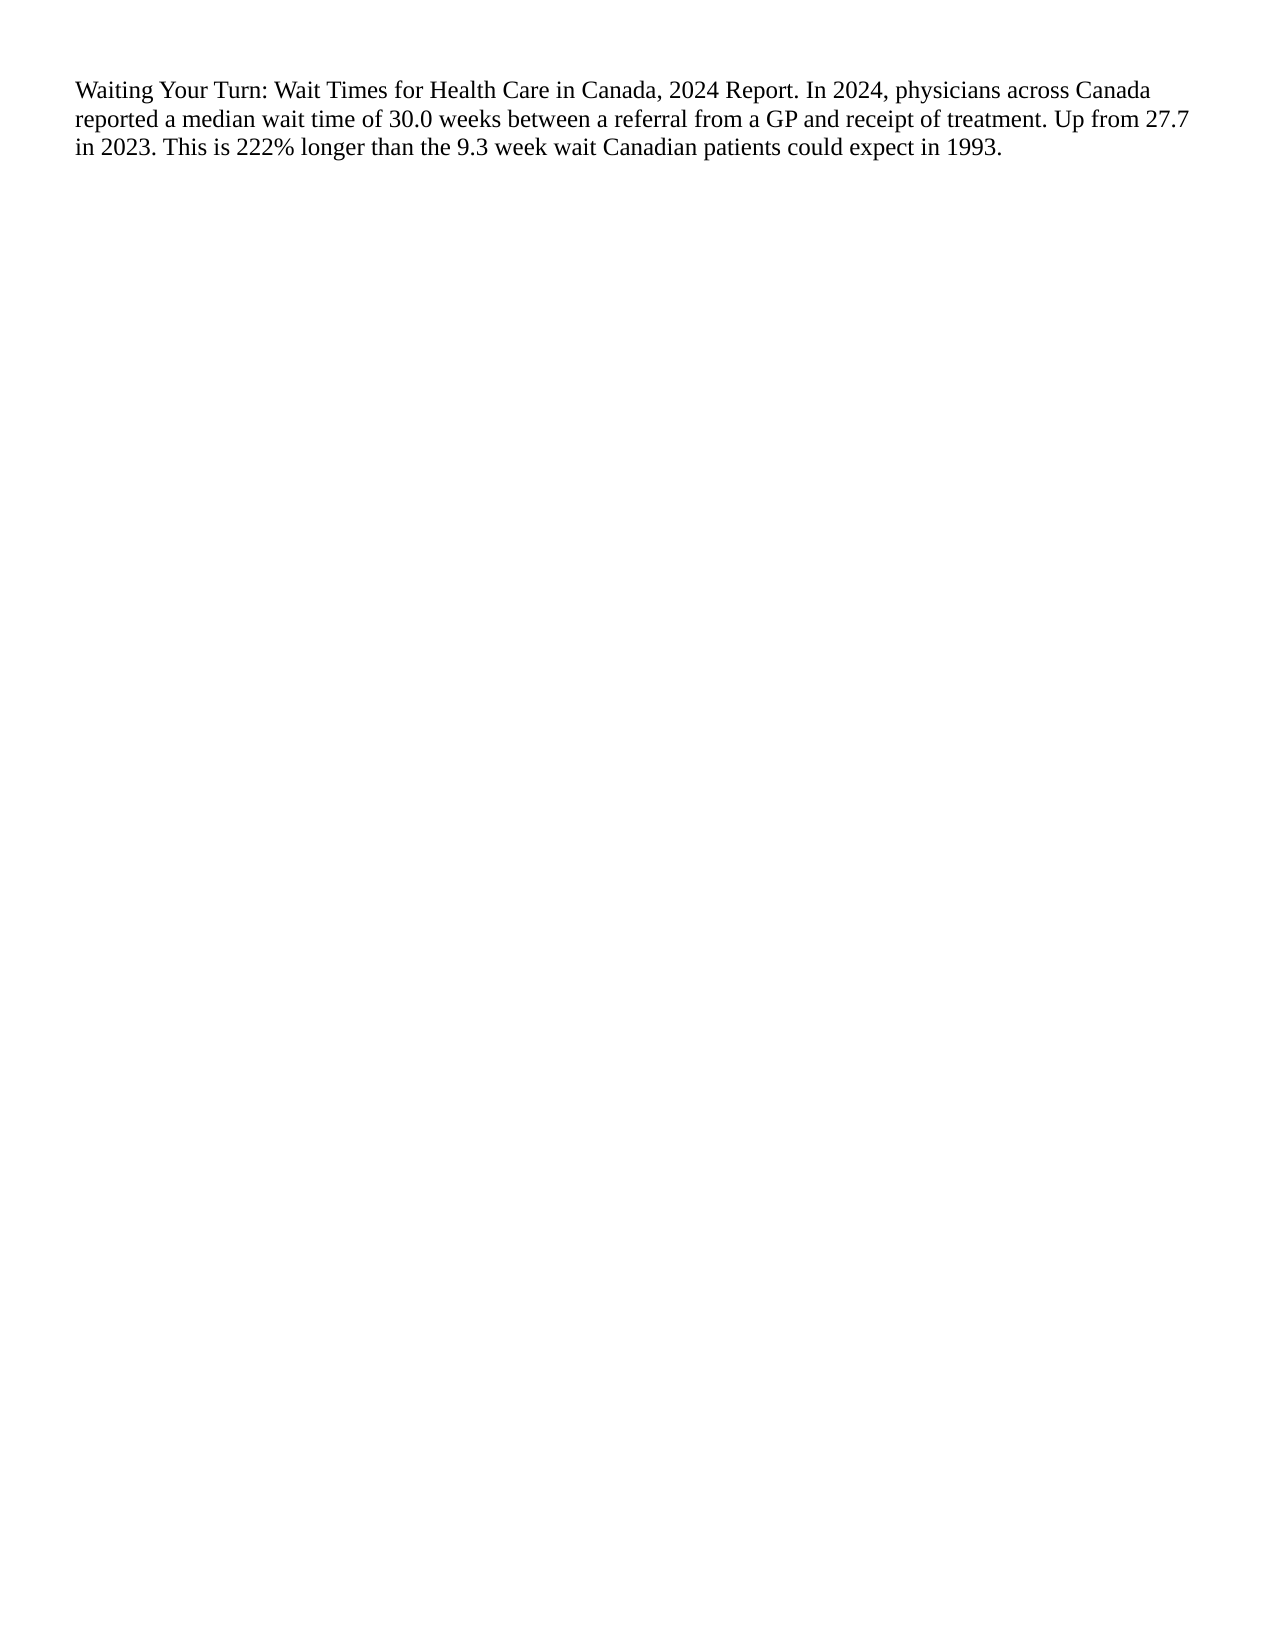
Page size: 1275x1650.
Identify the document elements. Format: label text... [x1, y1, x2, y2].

text Waiting Your Turn: Wait Times for Health Care in Canada, 2024 Report. In 2024, physicians across Canada reported a median wait time of 30.0 weeks between a referral from a GP and receipt of treatment. Up from 27.7 in 2023. This is 222% longer than the 9.3 week wait Canadian patients could expect in 1993. [75, 75, 1200, 161]
